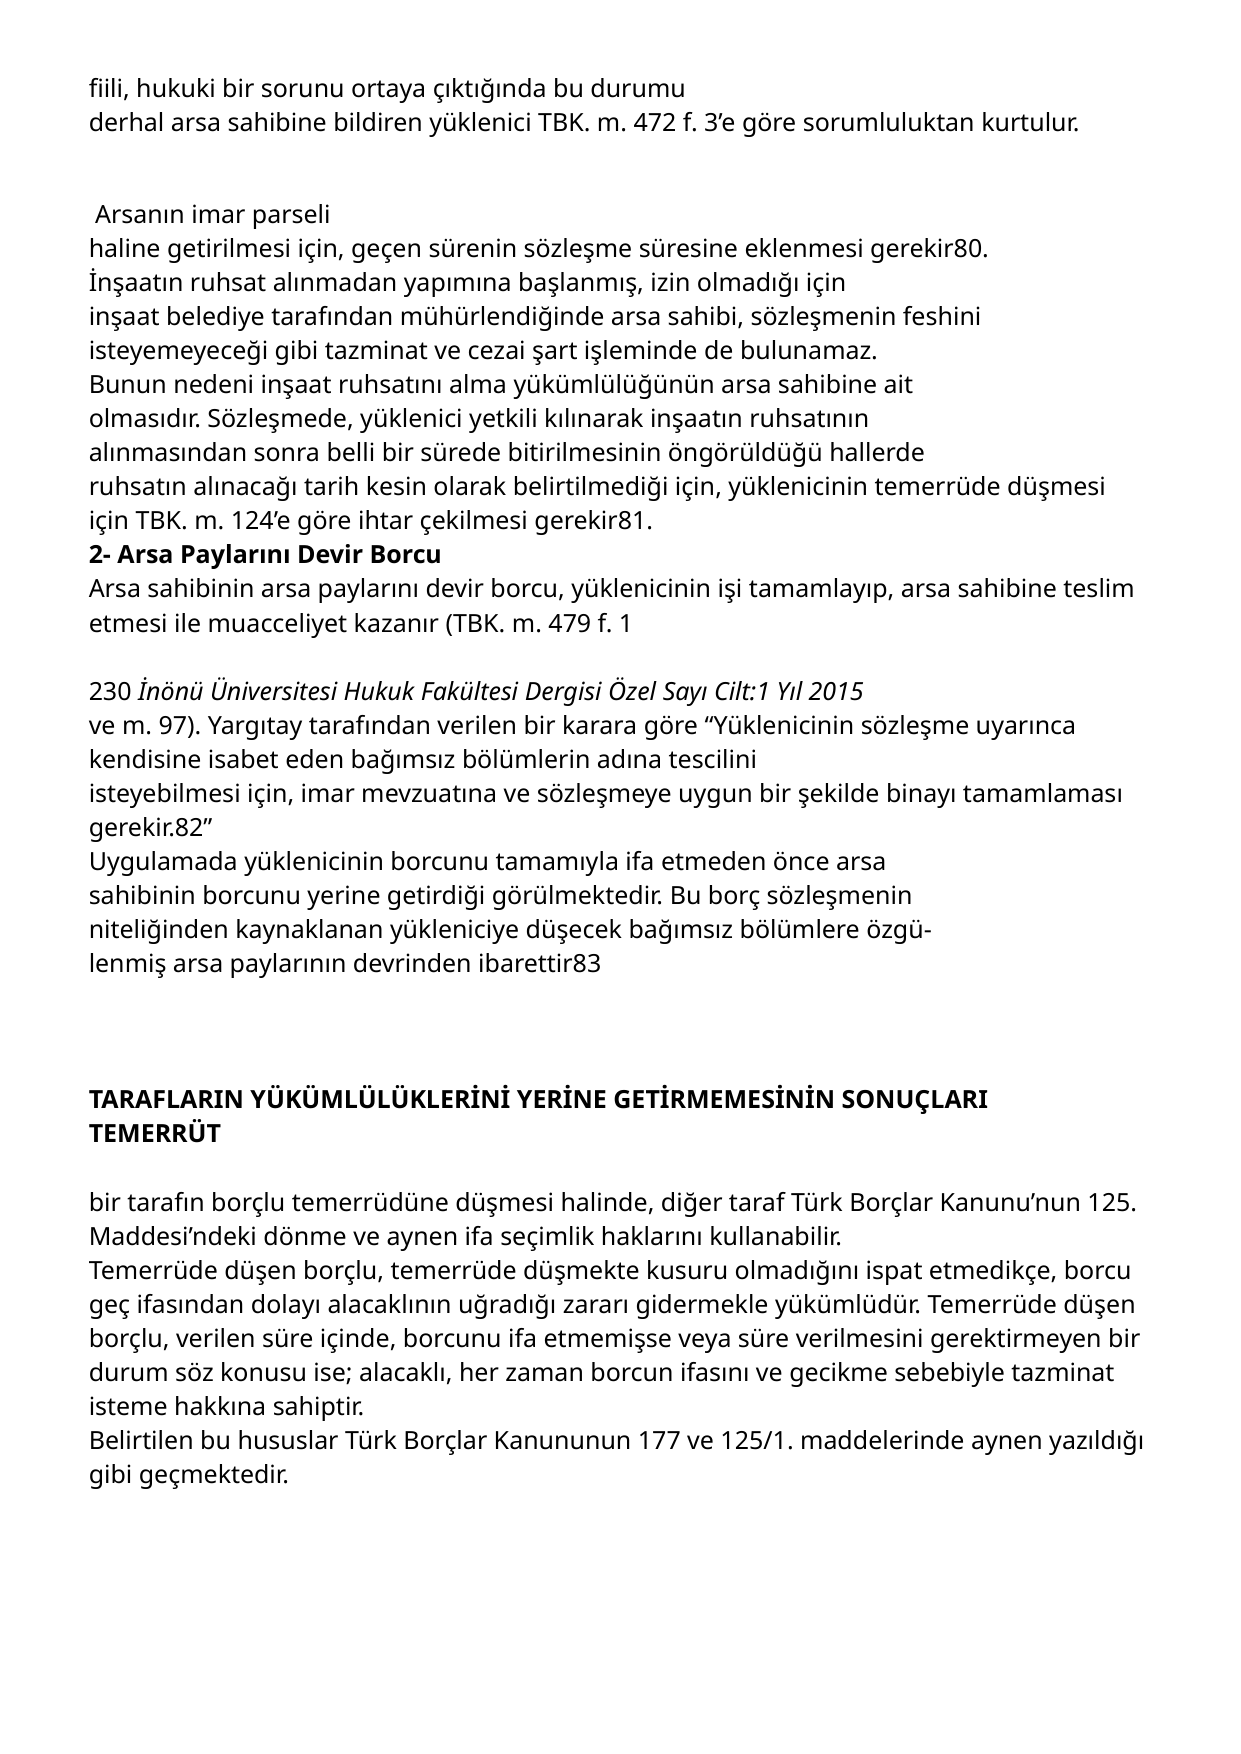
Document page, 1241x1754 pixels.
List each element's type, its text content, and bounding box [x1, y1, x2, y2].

text TEMERRÜT [88, 1116, 1152, 1150]
text TARAFLARIN YÜKÜMLÜLÜKLERİNİ YERİNE GETİRMEMESİNİN SONUÇLARI [88, 1082, 1152, 1116]
text fiili, hukuki bir sorunu ortaya çıktığında bu durumu derhal arsa sahibine bildiren yüklenici TBK. m. 472 f. 3’e göre sorumluluktan kurtulur. [88, 71, 1152, 139]
text bir tarafın borçlu temerrüdüne düşmesi halinde, diğer taraf Türk Borçlar Kanunu’nun 125. Maddesi’ndeki dönme ve aynen ifa seçimlik haklarını kullanabilir. [88, 1184, 1152, 1252]
text Arsanın imar parseli haline getirilmesi için, geçen sürenin sözleşme süresine eklenmesi gerekir80. İnşaatın ruhsat alınmadan yapımına başlanmış, izin olmadığı için inşaat belediye tarafından mühürlendiğinde arsa sahibi, sözleşmenin feshini isteyemeyeceği gibi tazminat ve cezai şart işleminde de bulunamaz. Bunun nedeni inşaat ruhsatını alma yükümlülüğünün arsa sahibine ait olmasıdır. Sözleşmede, yüklenici yetkili kılınarak inşaatın ruhsatının alınmasından sonra belli bir sürede bitirilmesinin öngörüldüğü hallerde ruhsatın alınacağı tarih kesin olarak belirtilmediği için, yüklenicinin temerrüde düşmesi için TBK. m. 124’e göre ihtar çekilmesi gerekir81. 2- Arsa Paylarını Devir Borcu Arsa sahibinin arsa paylarını devir borcu, yüklenicinin işi tamamlayıp, arsa sahibine teslim etmesi ile muacceliyet kazanır (TBK. m. 479 f. 1 230 İnönü Üniversitesi Hukuk Fakültesi Dergisi Özel Sayı Cilt:1 Yıl 2015 ve m. 97). Yargıtay tarafından verilen bir karara göre “Yüklenicinin sözleşme uyarınca kendisine isabet eden bağımsız bölümlerin adına tescilini isteyebilmesi için, imar mevzuatına ve sözleşmeye uygun bir şekilde binayı tamamlaması gerekir.82” Uygulamada yüklenicinin borcunu tamamıyla ifa etmeden önce arsa sahibinin borcunu yerine getirdiği görülmektedir. Bu borç sözleşmenin niteliğinden kaynaklanan yükleniciye düşecek bağımsız bölümlere özgü- lenmiş arsa paylarının devrinden ibarettir83 [88, 196, 1152, 980]
text Temerrüde düşen borçlu, temerrüde düşmekte kusuru olmadığını ispat etmedikçe, borcu geç ifasından dolayı alacaklının uğradığı zararı gidermekle yükümlüdür. Temerrüde düşen borçlu, verilen süre içinde, borcunu ifa etmemişse veya süre verilmesini gerektirmeyen bir durum söz konusu ise; alacaklı, her zaman borcun ifasını ve gecikme sebebiyle tazminat isteme hakkına sahiptir. [88, 1252, 1152, 1423]
text Belirtilen bu hususlar Türk Borçlar Kanununun 177 ve 125/1. maddelerinde aynen yazıldığı gibi geçmektedir. [88, 1423, 1152, 1491]
